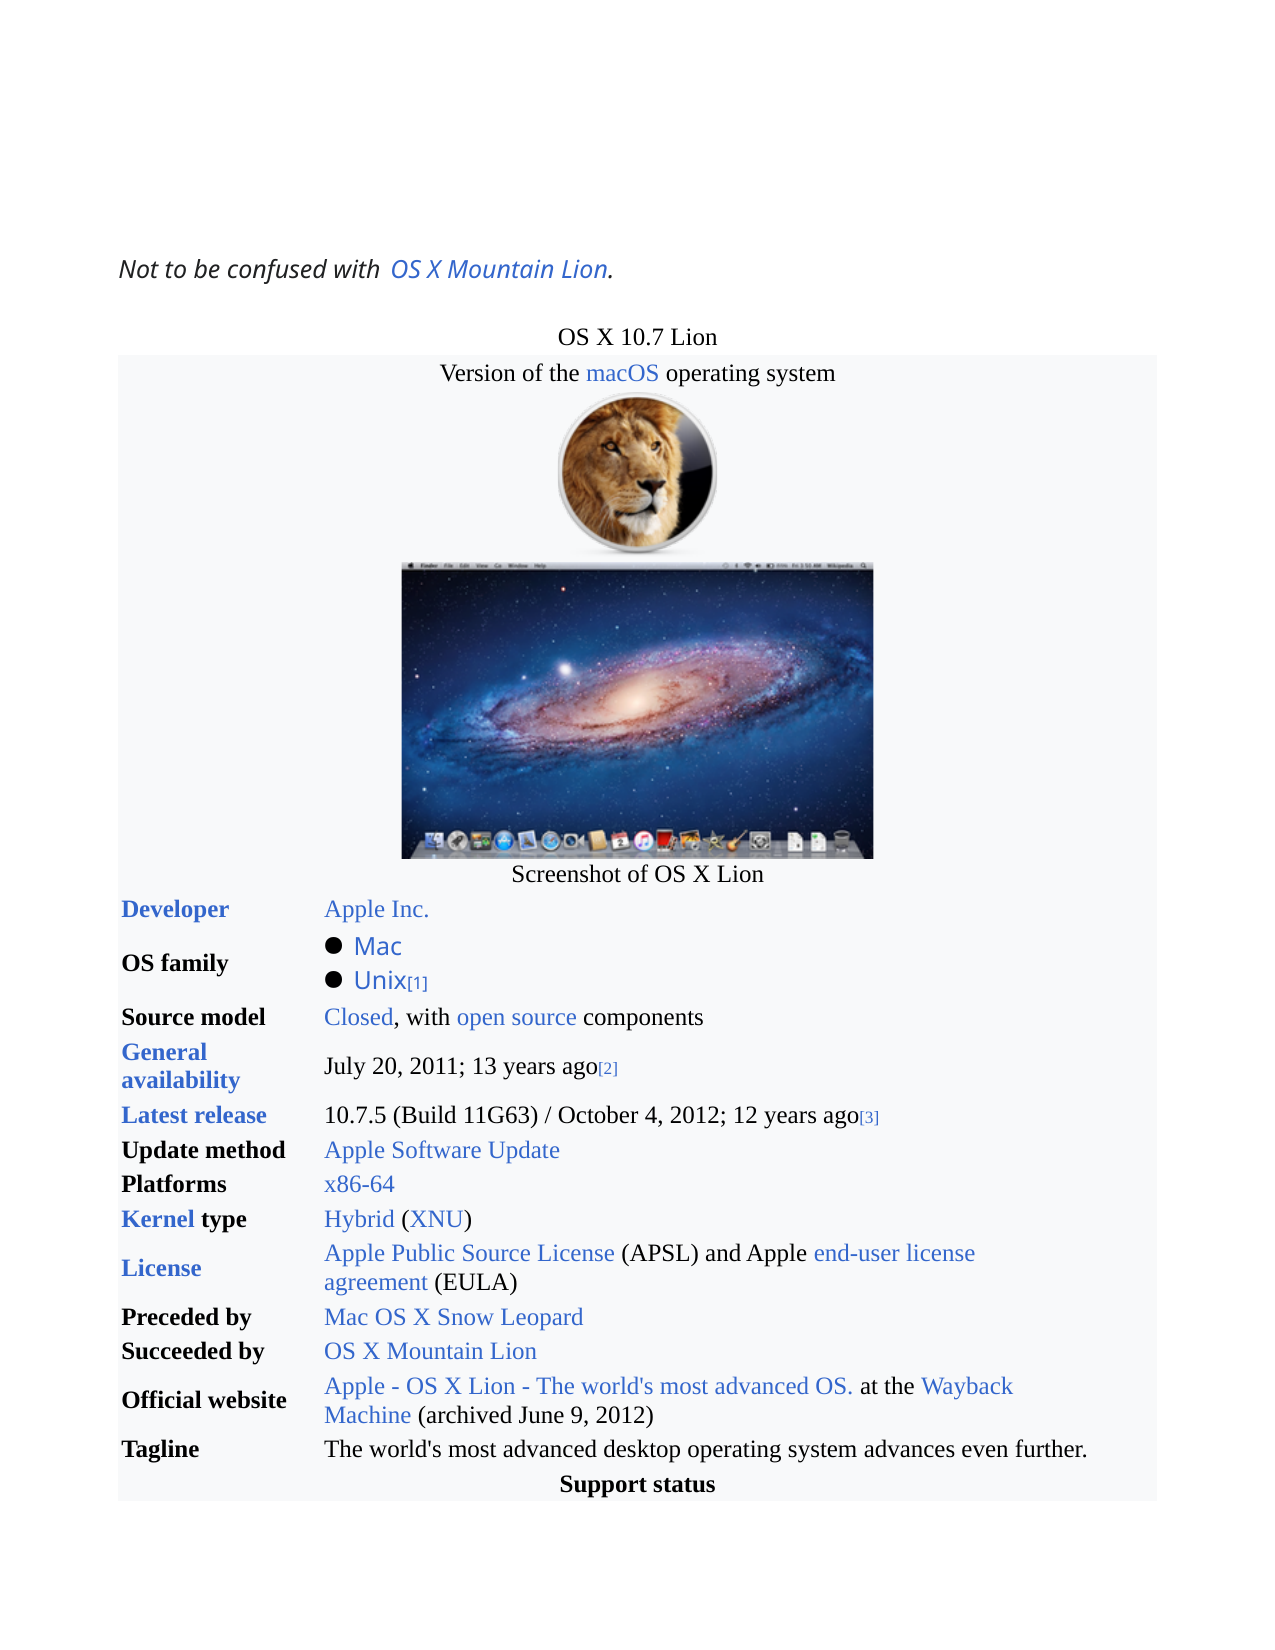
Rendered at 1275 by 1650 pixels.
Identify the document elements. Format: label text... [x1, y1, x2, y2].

table_cell x86-64 [321, 1166, 1157, 1201]
table_cell Developer [118, 891, 321, 925]
table_cell OS X Mountain Lion [321, 1334, 1157, 1368]
table_cell Source model [118, 999, 321, 1034]
table_cell Succeeded by [118, 1334, 321, 1368]
table_cell Platforms [118, 1166, 321, 1201]
table_cell Mac Unix[1] [321, 925, 1157, 999]
table_cell Support status [118, 1466, 1157, 1501]
table_cell Screenshot of OS X Lion [118, 559, 1157, 891]
table_cell OS family [118, 925, 321, 999]
table_cell Closed, with open source components [321, 999, 1157, 1034]
table_cell 10.7.5 (Build 11G63) / October 4, 2012; 12 years ago[3] [321, 1097, 1157, 1132]
table_cell [118, 389, 1157, 559]
table_cell Apple Software Update [321, 1132, 1157, 1166]
text OS X 10.7 Lion [118, 322, 1157, 351]
table_cell Official website [118, 1368, 321, 1431]
table_cell Preceded by [118, 1299, 321, 1333]
table_cell The world's most advanced desktop operating system advances even further. [321, 1431, 1157, 1466]
table_cell License [118, 1236, 321, 1299]
table_cell Hybrid (XNU) [321, 1201, 1157, 1236]
table_cell Kernel type [118, 1201, 321, 1236]
text Not to be confused with OS X Mountain Lion. [118, 252, 1157, 286]
table_cell General availability [118, 1034, 321, 1097]
table_cell July 20, 2011; 13 years ago[2] [321, 1034, 1157, 1097]
table_cell Latest release [118, 1097, 321, 1132]
table_cell Update method [118, 1132, 321, 1166]
table_cell Apple Public Source License (APSL) and Apple end-user license agreement (EULA) [321, 1236, 1157, 1299]
picture [557, 392, 718, 557]
table_cell Mac OS X Snow Leopard [321, 1299, 1157, 1333]
table_header Version of the macOS operating system [118, 355, 1157, 389]
table_cell Tagline [118, 1431, 321, 1466]
table_cell Apple - OS X Lion - The world's most advanced OS. at the Wayback Machine (archived June 9, 2012) [321, 1368, 1157, 1431]
picture [401, 562, 874, 859]
table_cell Apple Inc. [321, 891, 1157, 925]
